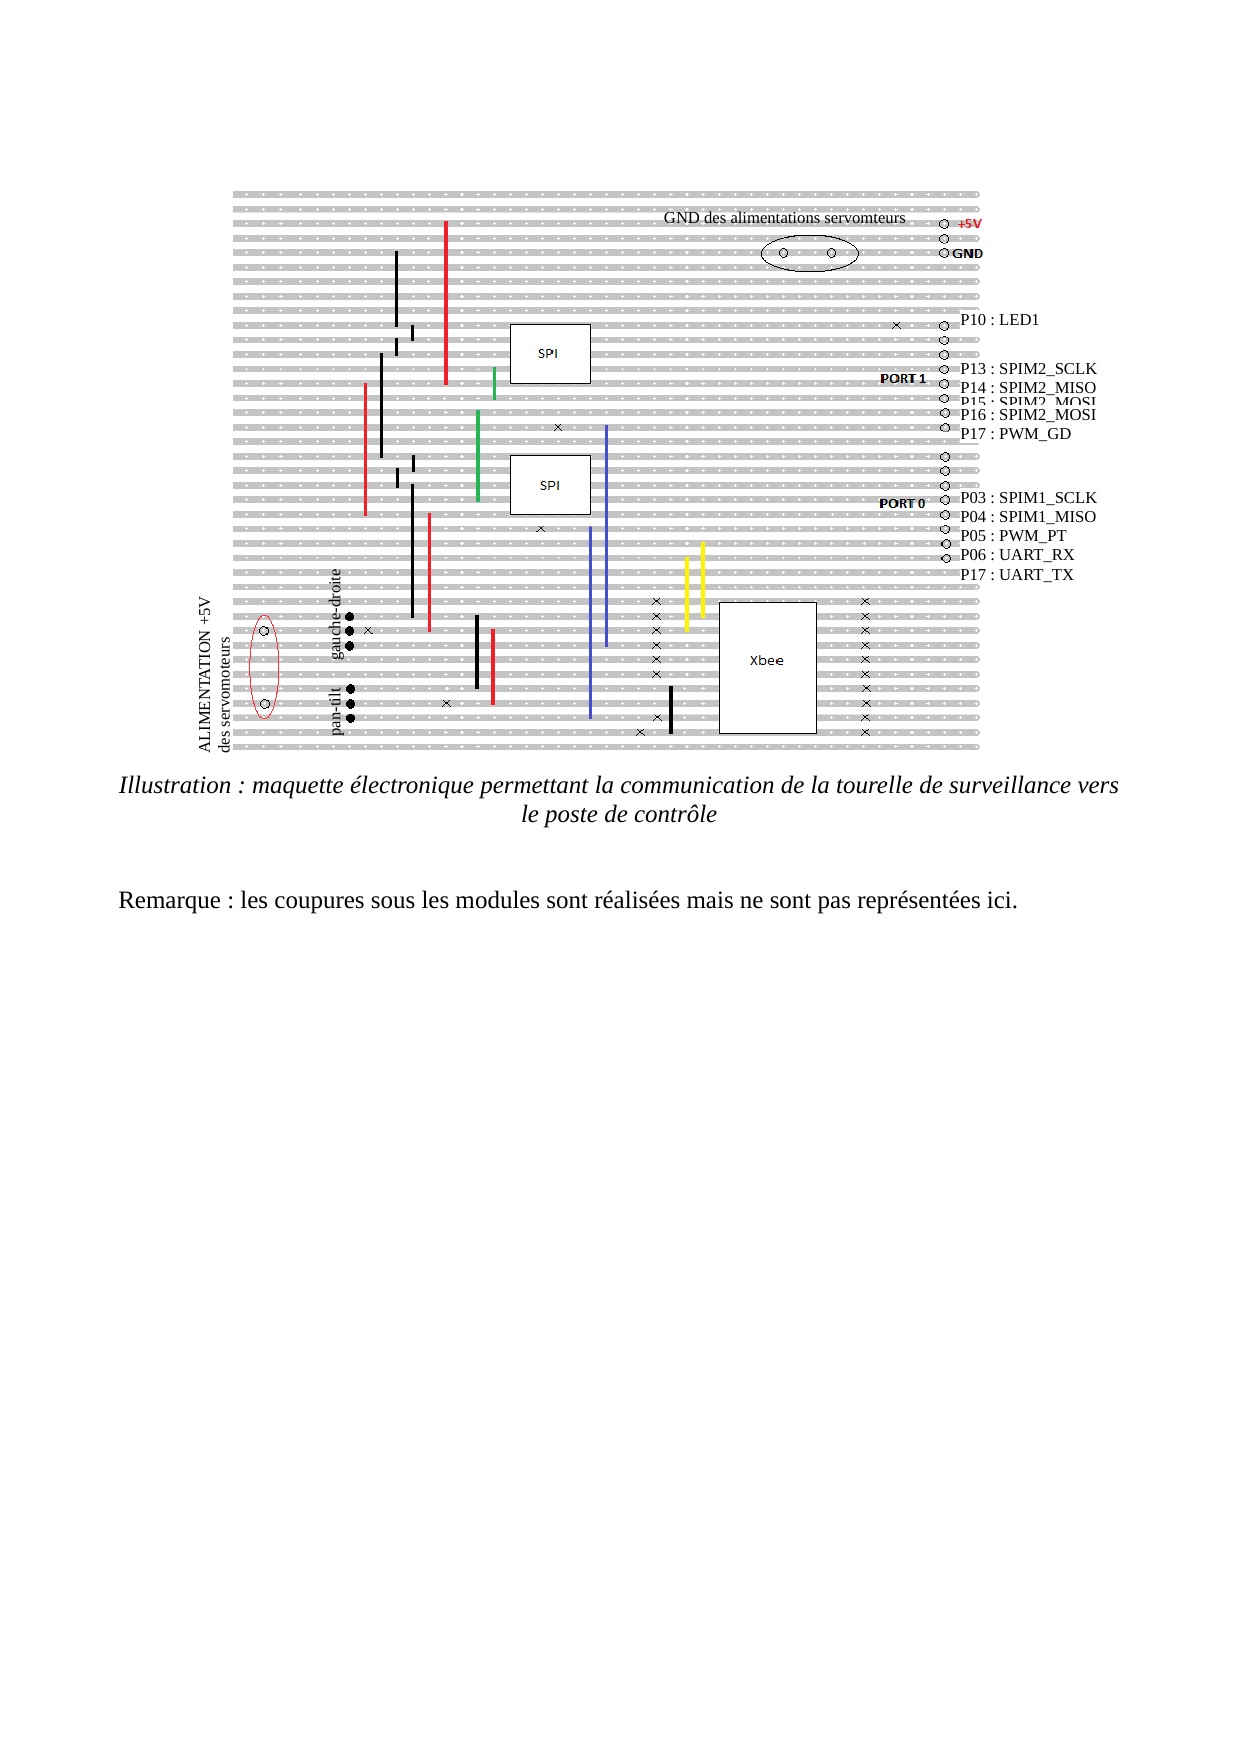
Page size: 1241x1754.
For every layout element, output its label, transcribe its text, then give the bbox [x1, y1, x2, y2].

text P14 : SPIM2_MISO [960, 378, 1112, 397]
text P16 : SPIM2_MOSI [960, 405, 1112, 424]
text Remarque : les coupures sous les modules sont réalisées mais ne sont pas représentées ici. [118, 885, 1122, 914]
text P06 : UART_RX [960, 545, 1112, 564]
text P17 : PWM_GD [960, 424, 1112, 443]
picture [223, 182, 1047, 777]
text P05 : PWM_PT [960, 526, 1112, 545]
text P03 : SPIM1_SCLK [960, 488, 1112, 507]
text P04 : SPIM1_MISO [960, 507, 1112, 526]
text P13 : SPIM2_SCLK [960, 359, 1112, 378]
text Illustration : maquette électronique permettant la communication de la tourelle de surveillance vers le poste de contrôle [118, 770, 1122, 828]
text P17 : UART_TX [960, 564, 1112, 583]
text P10 : LED1 [960, 310, 1078, 329]
